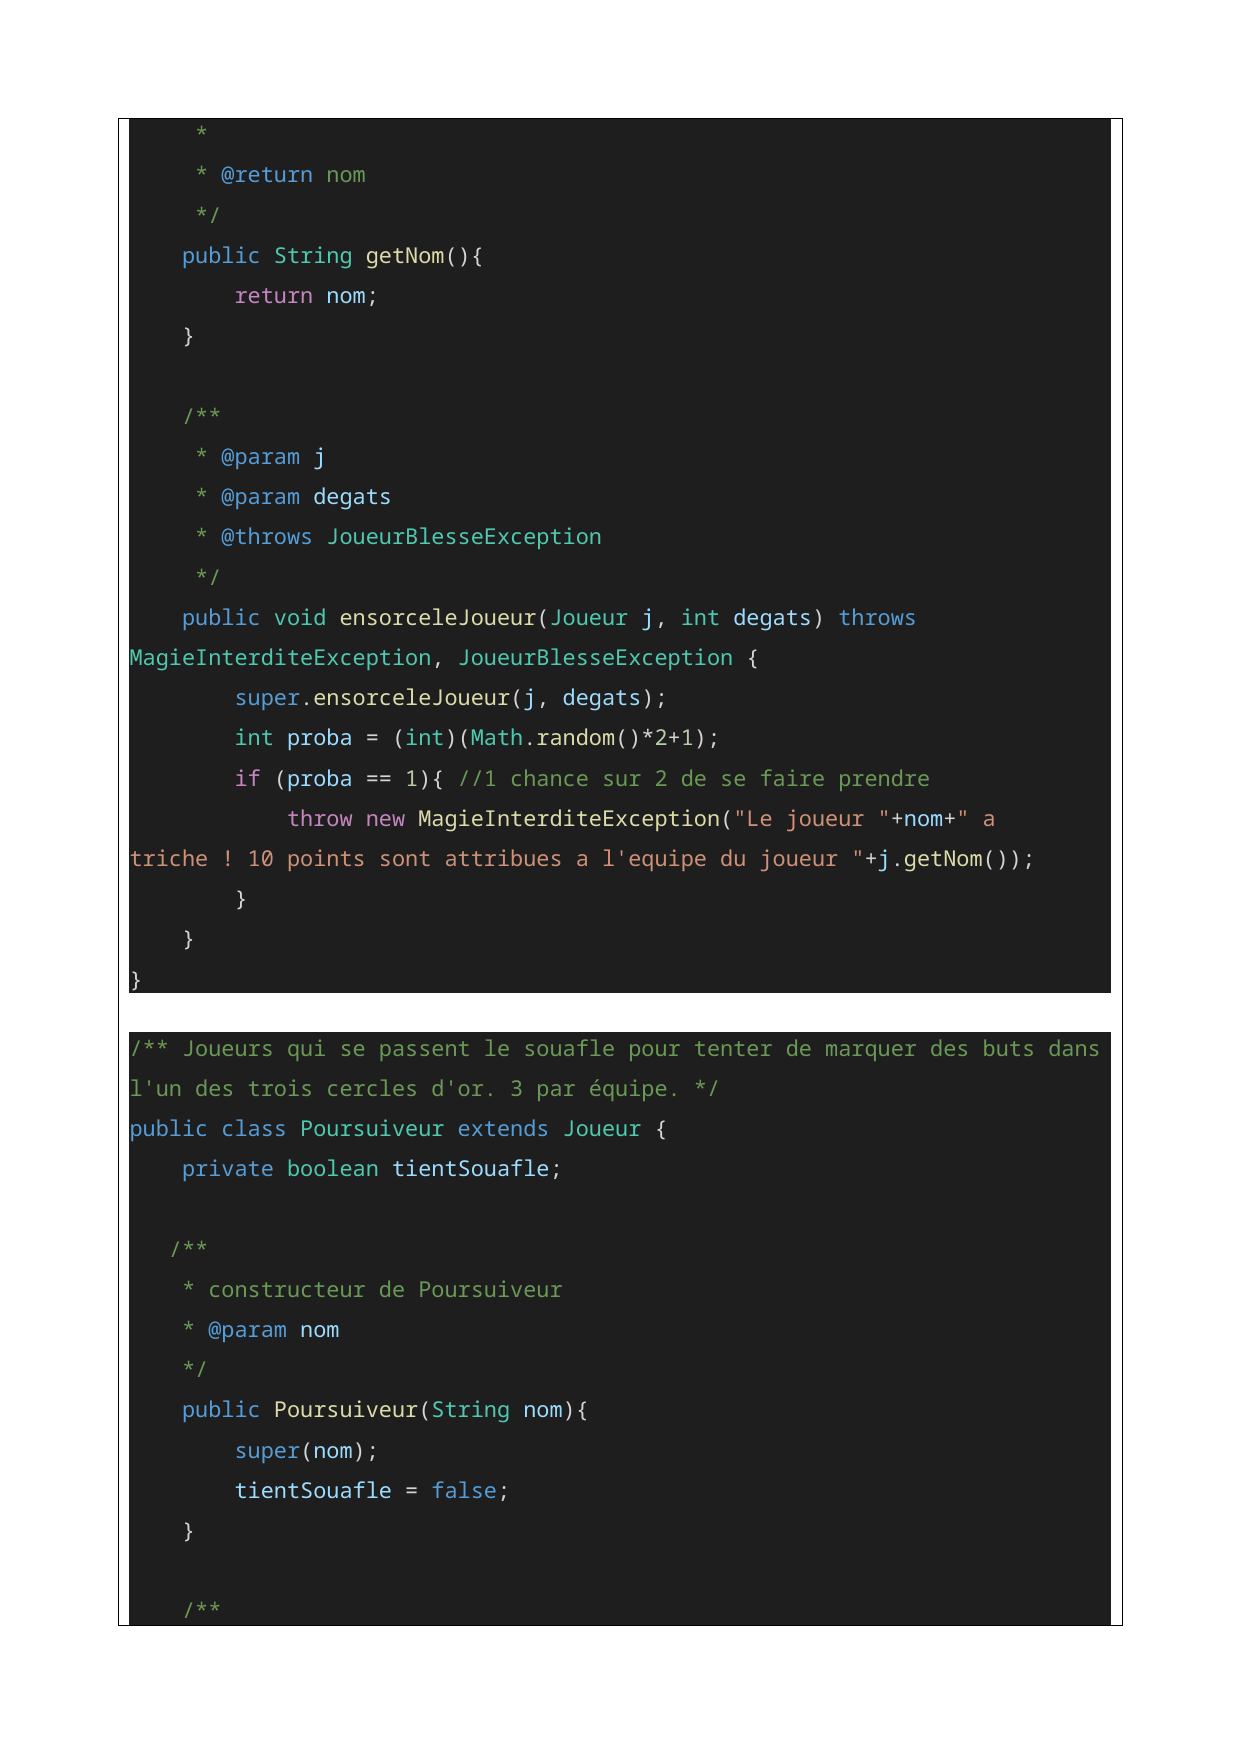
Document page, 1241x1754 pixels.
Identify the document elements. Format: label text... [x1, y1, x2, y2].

table_header Copier / coller vos classes et interfaces à partir d'ici : Exceptions : package Exceptions; public class JoueurBlesseException extends Exception { public JoueurBlesseException(String message){ super(message); } } package Exceptions; public class MagieInterditeException extends Exception { public MagieInterditeException(String message){ super(message); } } public interface SurTerrain { public void seDeplace(int xnew,int ynew); public String toString(); } import Exceptions.JoueurBlesseException; import Exceptions.MagieInterditeException; /** * contient une methode ensorcele car le public peut aussi agir * sur le match. comme professeur rogue, par exemple! */ public abstract class Personne { /** * * @param j Pour simplifier notre programme, ensorceler un joueur signifie que * ce joueur perd d'un coup une certaine quantite degats d'energie. * @throws MagieInterditeException * @throws JoueurBlesseException */ public void ensorceleJoueur(Joueur j, int degats) throws MagieInterditeException, JoueurBlesseException { j.energie -= degats; j.perteEnergie(degats); } } import Exceptions.JoueurBlesseException; import Exceptions.MagieInterditeException; /** * un joueur a une jauge d'energie qui se vide si il est ensorcelé ou si il se * blesse a cause d'un cognard. Si la jauge est vide alors le joueur sort du * terrain. */ public abstract class Joueur extends Personne implements SurTerrain { protected String nom; protected int energie; protected final int energieMax = 10; protected int x; protected int y; protected Joueur(String nom){ this.nom = nom; energie = energieMax; } /** * * @param a * @param b * @return la distance entre le joueur et l'élèment en position (a,b) */ public double distanceTo(int a, int b){ return Math.sqrt((a - x)*(a - x) + (b - y)*(b - y)); } /** * place le joueur sur le terrain en fonction de son * role dans l'equipe et de sa proximite avec une balle */ public void seDeplace(int x, int y){ this.x = x; this.y = y; } /** * @param adverse * @return le joueur adverse le plus proche du joueur courant */ public Joueur plusProche(Equipe adverse){ Joueur j = adverse.compo.get(0); double distanceMin = distanceTo(j.getX(),j.getY()); for(Joueur a: adverse.compo){ if(distanceMin>distanceTo(a.getX(),a.getY())){ distanceMin= distanceTo(a.getX(),a.getY()); j=a; } } return j; } /** * @return x */ public int getX(){ return x; } /** * * @return y */ public int getY(){ return y; } /** * nom du joueur et sa position */ public String toString(){ return nom+" : ("+getX()+","+getY()+")"; } /** * enlève une quantite degats d'energie au joueurs blesse. */ public void perteEnergie(int degats) throws JoueurBlesseException { if (degats>=energieMax-energie){ throw new JoueurBlesseException("Le joueur n'a plus d'energie."); } else { energie -= degats; } } /** * ajoute un niveau d'énergie */ public void ajoutEnergie(int soins){ if(energie<energieMax){ energie+=soins; } } /** * * @return nom */ public String getNom(){ return nom; } /** * @param j * @param degats * @throws JoueurBlesseException */ public void ensorceleJoueur(Joueur j, int degats) throws MagieInterditeException, JoueurBlesseException { super.ensorceleJoueur(j, degats); int proba = (int)(Math.random()*2+1); if (proba == 1){ //1 chance sur 2 de se faire prendre throw new MagieInterditeException("Le joueur "+nom+" a triche ! 10 points sont attribues a l'equipe du joueur "+j.getNom()); } } } /** Joueurs qui se passent le souafle pour tenter de marquer des buts dans l'un des trois cercles d'or. 3 par équipe. */ public class Poursuiveur extends Joueur { private boolean tientSouafle; /** * constructeur de Poursuiveur * @param nom */ public Poursuiveur(String nom){ super(nom); tientSouafle = false; } /** * * le joueur courant realise une passe, ce qui signifie que le souafle peut etre * de nouveau attrape par n'importe qui. */ public void passe(Souafle s, Terrain t){ tientSouafle = false; System.out.println(nom+" a passe le souafle !"); s.seDeplace(t); } /** * appelee quand un poursuiveur attrape un souafle * @param s */ public void attrapeSouafle(Souafle s){ tientSouafle = true; s.seDeplace(x, y); } /** * @return true si le poursuiveur a le souafle entre les mains, * false sinon. */ public boolean possedeSouafle(){ return tientSouafle; } /** * affiche le but marque si le gardien adverse n'a pas reussi a l'arreter. * @param arrete,e */ public boolean tirAuBut(boolean arrete, Equipe e){ tientSouafle = false; if(!arrete){ System.out.println("BUT du joueur "+getNom()+" !!!"); e.comptePoints(10); return true; } else { System.out.println("Dommage ! Le poursuiveur "+nom+" a echoue en tentant de marquer !"); return false; } } } /**Joueur protégeant les trois cercles d'or pour empêcher les poursuiveurs adverses de marquer des buts. 1 seul par équipe. */ public class Gardien extends Joueur{ /** * Constructeur de Gardien */ public Gardien(String nom){ super(nom); } /** * @param a,b * @return la distance entre le joueur et l'element de coordonnees a et b */ public double distanceTo(int a, int b){ return Math.sqrt((a - x)*(a - x) + (b - y)*(b - y)); } /** * méthode qui decrit la reussite du gardien lors d'un * tir au but. Si il reussit a arreter le souafle, on return * true, sinon false. */ public boolean defense(){ int alea = (int)(Math.random()*100); if (alea < 50){ return true; } else { return false; } } } public class Attrapeur extends Joueur{ /** * constructeur d'attrapeur */ public Attrapeur(String nom){ super(nom); } /** * méthode qui permet de tester si l'attrapeur arrive à attraper le vif d'or * @param a equipe dont fait partie l'attrapeur */ public boolean attrape(Equipe a){ int proba = (int)(Math.random()*100 + 1); System.out.println(nom+" est tres proche du vif d'or ! Il semble tenter de l'attraper..!"); if(proba <= 20){ a.comptePoints(150); System.out.println(nom+" a attrape le vif d'or !"); return true; } else{ System.out.println("Le vif d'or est trop vif, dommage, il va retenter sa chance !"); return false; } } } public abstract class Balle implements SurTerrain { protected int x; protected int y; /** * Constructeur de Balle */ protected Balle(Terrain t) { x = (int)(Math.random()*t.getLargMax()); y = (int)(Math.random()*t.getLongMax()); } /** * place la balle sur le terrain en fonction de son type */ public void seDeplace(int x, int y){ this.x=x; this.y=y; } /** * @return x */ public int getX(){ return x; } /** * * @return y */ public int getY(){ return y; } public abstract String toString(); } public class Souafle extends Balle{ /** * constructeur de souafle */ public Souafle(Terrain t){ super(t); } /** * gere le deplacement du souafle lorsqu'il est dans les mains de quelqu'un */ public void seDeplace(int x, int y){ this.x = x; this.y = y; } /** * gere le deplacement du souafle lorsqu'il est passe * @param t */ public void seDeplace(Terrain t){ x=(int)(Math.random()*t.getLargMax()); y=(int)(Math.random()*t.getLongMax()); } /** * affiche le type de la balle et sa position */ public String toString(){ return "Souafle : ("+getX()+","+getY()+")"; } } public class VifDOr extends Balle { public boolean attrape = false; /** * constructeur de VifDOr * @param t */ public VifDOr(Terrain t){ super(t); } public void estAttrape(){ attrape = true; } /** * méthode qui permet de déplacer le vif d'or. Cette balle * est tellement rapide qu'on considere que chaque deplacement * la mene vers une case aleatoire du terrain. */ public void seDeplace(Terrain t){ x=(int)(Math.random()*t.getLargMax()); y=(int)(Math.random()*t.getLongMax()); } public String toString(){ return "Vif d'or : ("+getX()+","+getY()+")"; } } public class Public extends Personne { private double puissance; /** * constructeur d'un public */ public Public() { puissance = 75; } /** * méthode qui permet au spectateur d'encourager son équipe passée en argument * un encouragement assez fort remonte le moral (et donc l'energie) de son * equipe ! * * @param a */ public void encourager(Equipe a) { int proba = (int)(Math.random() * 100); if (proba > puissance) { System.out.println("Le public est endiable ! Youhou ! Allez "+a.nom+ " !!!!"); for (Joueur j : a.compo){ j.ajoutEnergie(1); } } } } import java.util.ArrayList; /** * classe representant une equipe. Les equipes correspondent * aux maisons de Poudlard auxquelles appartiennent les joueurs. * Chaque equipe est composee de sept joueurs. */ public class Equipe { private int nbJoueursMax = 5; public String nom; public ArrayList<Joueur> compo; private int nbPoints; /** * constructeur d'equipe * @param nom * @param compo */ public Equipe(String nom, ArrayList<Joueur> compo){ this.nom = nom; this.compo = compo; nbPoints = 0; } /** * ajoute les points gagnes a l'equipe * @param newPoints */ public void comptePoints(int newPoints){ //ex: but d'un souafle donne 10pts, vif d'or rapporte 150pts nbPoints += newPoints; } /** * accesseur du nombre de points * @return */ public int getPoints(){ return nbPoints; } /** * decrit la composition de l'equipe */ public String toString(){ String nomsJoueurs = ""; for (int i=0;i<nbJoueursMax-1;i++){ nomsJoueurs += compo.get(i).nom + ","; } nomsJoueurs += compo.get(nbJoueursMax-1).nom; return "Equipe "+nom+" : "+nomsJoueurs; } } import java.util.ArrayList; public class Match { private static int nbParties = 0; private Equipe team1, team2; private Souafle s; private VifDOr vo; private int lignesTerrain, colonnesTerrain; /** * constructeur de Match, initialise les positions des joueurs et des balles * @param team1 * @param team2 * @param s * @param vo * @param lignesTerrain * @param colonnesTerrain */ public Match(Equipe team1, Equipe team2, Souafle s, VifDOr vo, int lignesTerrain, int colonnesTerrain){ nbParties++; this.team1 = team1; this.team2 = team2; this.s = s; this.vo = vo; this.lignesTerrain = lignesTerrain; this.colonnesTerrain = colonnesTerrain; //initialisation des positions des joueurs: for (Joueur j : team1.compo){ if (j instanceof Gardien){ j.seDeplace((int)(lignesTerrain/2),3); } else { j.seDeplace((int)(Math.random()*lignesTerrain), (int)(Math.random()*(colonnesTerrain/2-5)+5)); } } for (Joueur j : team2.compo){ if (j instanceof Gardien){ j.seDeplace((int)(lignesTerrain/2),colonnesTerrain-4); } else { j.seDeplace((int)(Math.random()*lignesTerrain), (int)(Math.random()*(colonnesTerrain/2-5)+colonnesTerrain/2)); } } //au signal, les balles sont lancees au niveau de la ligne mediane du terrain. s.seDeplace((int)(lignesTerrain/2),(int)(colonnesTerrain/2)); vo.seDeplace((int)(lignesTerrain/2),(int)(colonnesTerrain/2)); } /** * constructeur de clone d'un match, pour ne pas avoir a reconstituer les equipes */ public Match clone(){ return new Match(team1,team2,s,vo,lignesTerrain,colonnesTerrain); } /** * affichage du debut d'un match */ public void annonceMatch(){ System.out.println("Match no "+nbParties+" :"); System.out.println(team1.nom+" vs "+team2.nom+"\n"); System.out.println(team1.toString()+"\n"+team2.toString()+"\n"); System.out.println("A vos marques... Prets... BROOMS UP !"); } /** * deplace chaque element deplacable (qui implements surTerrain) * @param vo * @param s * @param t */ public void bougerTousElements(VifDOr vo, Souafle s, Terrain t){ ArrayList<SurTerrain> elements = new ArrayList<SurTerrain>(); elements.addAll(team1.compo); elements.addAll(team2.compo); elements.add(vo); elements.add(s); for (Object o : elements){ if (o instanceof VifDOr){ ((VifDOr) o).seDeplace(t); } if (o instanceof Attrapeur){ Equipe eqGagnante; if (team1.compo.contains(o)){ eqGagnante = team1; } else { eqGagnante = team2; } if (((Attrapeur) o).distanceTo(vo.getX(), vo.getY()) <= 5){ if (((Attrapeur) o).attrape(eqGagnante)){ vo.estAttrape(); break; } } } if (o instanceof Poursuiveur){ if (((Poursuiveur) o).possedeSouafle()){ int alea = (int)(Math.random()*2); if (alea == 0){ //le joueur choisit une fois sur 2 de garder le souafle ((Poursuiveur) o).passe(s,t); } } else { ((Poursuiveur) o).seDeplace(s.getX(),s.getY()); ((Poursuiveur) o).attrapeSouafle(s); } } } } /** pour les poursuiveurs de chaque equipe, on regarde lequel * possede le souafle et si il est assez proche d'un but ennemi * pour tirer */ public void but(Terrain t){ ArrayList<Poursuiveur> listChaser1 = new ArrayList<Poursuiveur>(); Gardien gard1 = (Gardien) team1.compo.get(4); for (Joueur j1 : team1.compo){ if (j1 instanceof Poursuiveur){ listChaser1.add((Poursuiveur) j1); } } ArrayList<Poursuiveur> listChaser2 = new ArrayList<Poursuiveur>(); Gardien gard2 = (Gardien) team2.compo.get(4); for (Joueur j2 : team2.compo){ if (j2 instanceof Poursuiveur){ listChaser2.add((Poursuiveur) j2); } } for (Poursuiveur p : listChaser1){ if (p.distanceTo(lignesTerrain/2, colonnesTerrain-1) <= 10 && p.possedeSouafle()){ p.tirAuBut(gard2.defense(), team1); break; } } for (Poursuiveur p : listChaser2){ if (p.distanceTo(lignesTerrain/2, 0) <= 10 && p.possedeSouafle()){ p.tirAuBut(gard1.defense(), team2); break; } } } /** * affiche les scores des deux equipes et determine le gagnant */ public void score(){ System.out.println("Resultat du match :\n"); System.out.println("Equipe "+team1.nom+" : "+team1.getPoints()+" points\n"); System.out.println("Equipe "+team2.nom+" : "+team2.getPoints()+" points\n"); if (team1.getPoints()>team2.getPoints()){ System.out.println(team1.nom+" l'emporte !"); } else { System.out.println(team2.nom+" l'emporte !"); } } } import java.util.ArrayList; public class Terrain { private final int longMax; private final int largMax; private String[][] terr; private static final Terrain instance = new Terrain(); /** * pour simplifier l'affichage et etre sur que le terrain * rentre dans la console, on fixe les dimensions a * 75x25 (Le saviez-vous ? a l'origine, un terrain de quidditch est de * dimensions environ 152x55) */ private Terrain() { largMax = 15; longMax = 70; terr = new String[largMax][longMax]; } /** * @return longMax */ public int getLongMax(){ return longMax; } /** * * @return largMax */ public int getLargMax(){ return largMax; } /** * * @return l'instance de terrain, qui est notre singleton */ public static Terrain getInstance(){ return instance; } /** * initialisation des cases du terrain a " " : le terrain est * vide. */ public void initTerrain(){ for (int j=0;j<largMax;j++){ for (int i=0;i<longMax;i++){ terr[j][i] = " "; } } //on place les buts : terr[largMax/3][0] = "O"; terr[largMax/3][longMax-1] = "O"; terr[(int)largMax/2][0] = "O"; terr[(int)largMax/2][longMax-1] = "O"; terr[2*largMax/3-1][0] = "O"; terr[2*largMax/3-1][longMax-1] = "O"; } /** * place les joueurs, et les balles sur le terrain. * @param equipe1 * @param equipe2 * @param vo * @param s */ public void placerSurTerrain(ArrayList<Joueur> equipe1, ArrayList<Joueur> equipe2, VifDOr vo, Souafle s){ for (Joueur j1 : equipe1){ terr[j1.getX()][j1.getY()] = "1"; } for (Joueur j2 : equipe2){ if (terr[j2.getX()][j2.getY()] == "1") { terr[j2.getX()][j2.getY()] = "3"; } else { terr[j2.getX()][j2.getY()] = "2"; } } terr[vo.getX()][vo.getY()] = "*"; terr[s.getX()][s.getY()] = "S"; //si un joueur l'a dans les mains, sa position est indiquee par S aussi. } /** * * affiche le terrain et la position des joueurs et des buts */ public void afficheTerrain(){ System.out.print("+"); System.out.print("-".repeat(longMax)); System.out.println("+"); for (int j=0;j<largMax;j++){ System.out.print("|"); for (int i=0;i<longMax;i++){ System.out.print(terr[j][i]); } System.out.println("|"); } System.out.print("+"); System.out.print("-".repeat(longMax)); System.out.println("+"); } } import java.util.ArrayList; import Exceptions.JoueurBlesseException; import Exceptions.MagieInterditeException; public class TestQuidditch { public static void main(String[]args) throws JoueurBlesseException, MagieInterditeException { Terrain t = Terrain.getInstance(); ArrayList<Joueur> grif = new ArrayList<Joueur>(); Joueur harry = new Attrapeur("Harry Potter"); Joueur ron = new Gardien("Ron Weasley"); grif.add(harry); grif.add(new Poursuiveur("Angelina Johnson")); grif.add(new Poursuiveur("Alicia Spinnet")); grif.add(new Poursuiveur("Katie Bell")); grif.add(ron); ArrayList<Joueur> serp = new ArrayList<Joueur>(); Joueur drago = new Attrapeur("Drago Malefoy"); serp.add(drago); serp.add(new Poursuiveur("Graham Montague")); serp.add(new Poursuiveur("Adrian Pucey")); serp.add(new Poursuiveur("Cassius Warrington")); serp.add(new Gardien("Miles Bletchley")); Equipe griffondor = new Equipe("Griffondor",grif); Equipe serpentard = new Equipe("Serpentard",serp); Souafle s = new Souafle(t); VifDOr vo = new VifDOr(t); Public spectateurs = new Public(); Match match = new Match(griffondor,serpentard,s,vo,t.getLargMax(),t.getLongMax()); match.annonceMatch(); t.initTerrain(); t.placerSurTerrain(grif, serp, vo, s); System.out.println(grif); System.out.println(serp); System.out.println(vo); System.out.println(s); t.afficheTerrain(); int i=0; while (!vo.attrape && i<10){ try { match.bougerTousElements(vo, s, t); match.but(t); double alea = Math.random()*50; if (alea <= 25){ drago.ensorceleJoueur(harry, 3); //il n'y a que malefoy qui soit assez mesquin pour tricher ! } if (alea <= 15){ spectateurs.ensorceleJoueur(ron,2); } } catch (MagieInterditeException e1) { System.out.println(e1.getMessage()); griffondor.comptePoints(10); } catch (JoueurBlesseException e2) { System.out.println(e2.getMessage()); } spectateurs.encourager(griffondor); spectateurs.encourager(serpentard); t.afficheTerrain(); i++; } match.score(); } } [119, 119, 1122, 1625]
